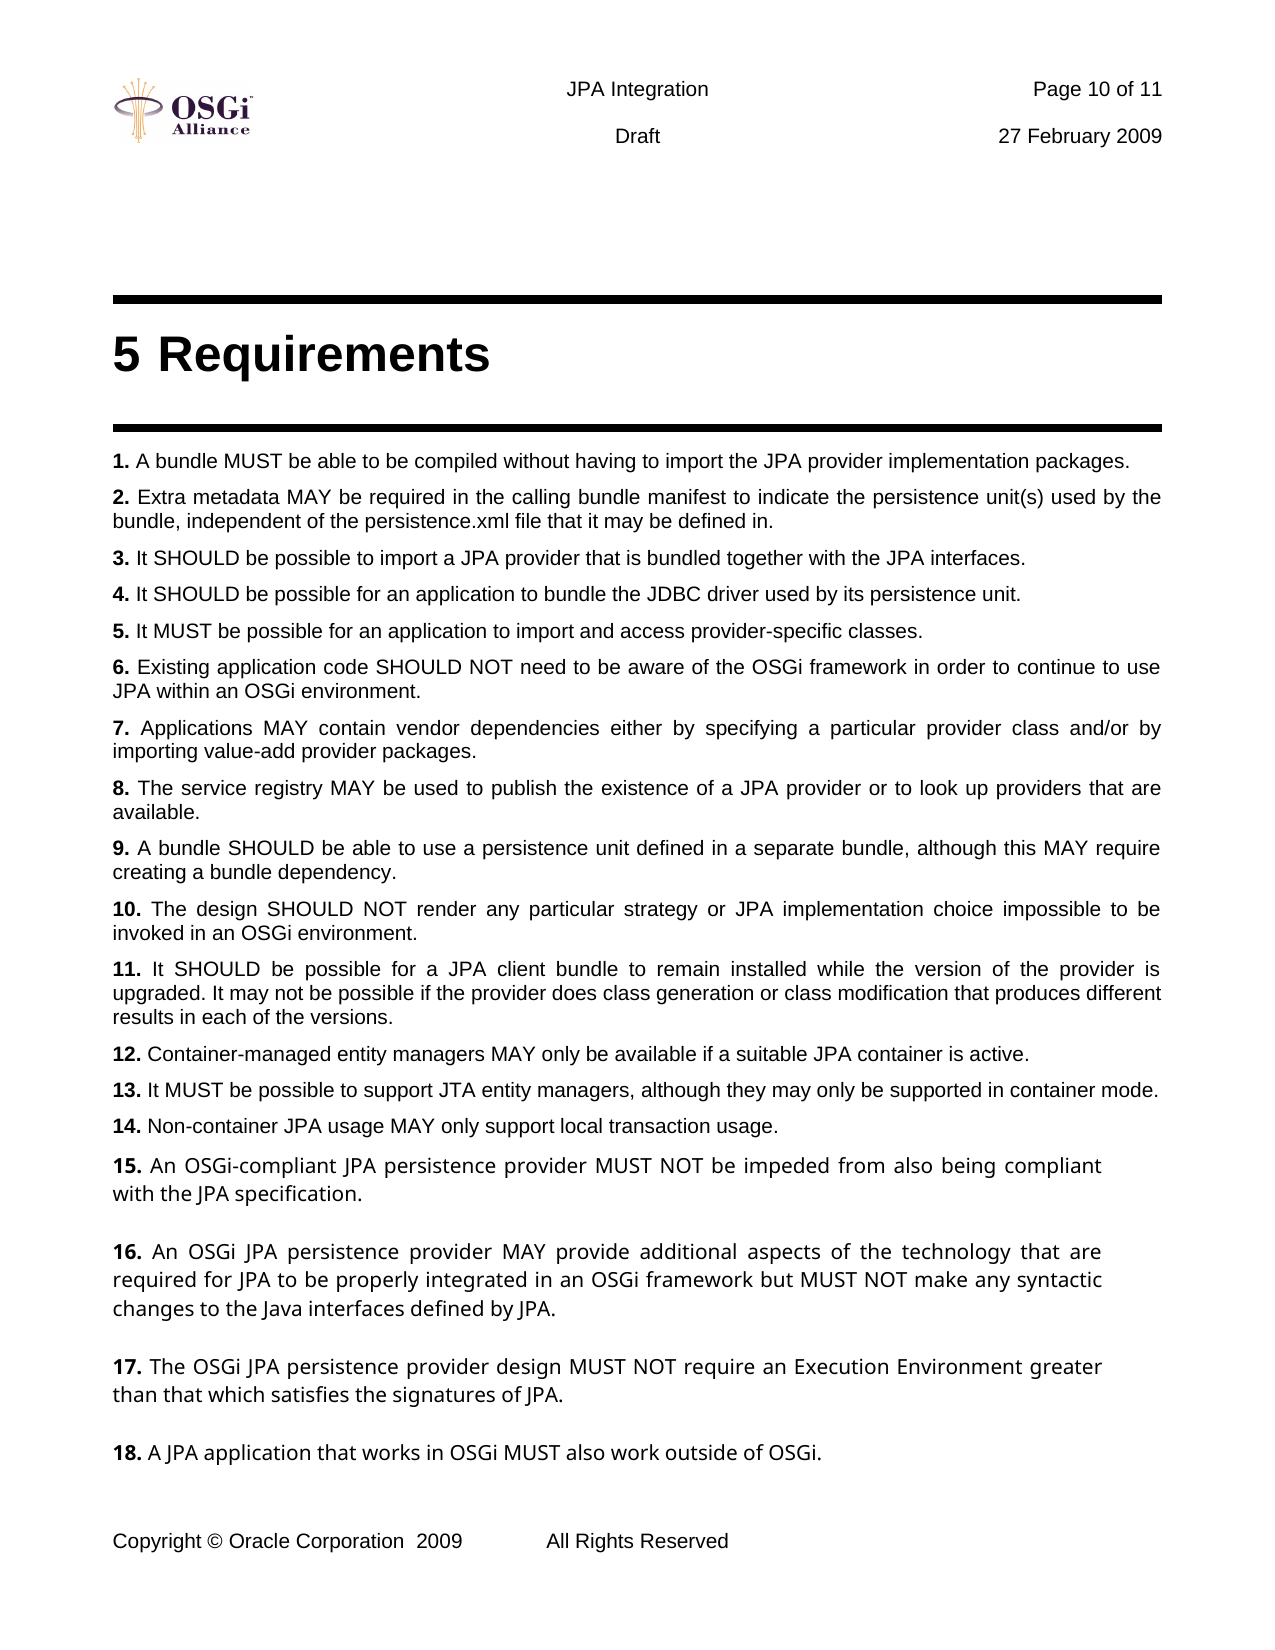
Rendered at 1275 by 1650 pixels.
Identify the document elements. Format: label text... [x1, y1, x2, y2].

text 9. A bundle SHOULD be able to use a persistence unit defined in a separate bundle, although this MAY require creating a bundle dependency. [112, 836, 1162, 884]
text 1. A bundle MUST be able to be compiled without having to import the JPA provider implementation packages. [112, 449, 1162, 473]
subtitle Requirements [112, 296, 1162, 432]
text 6. Existing application code SHOULD NOT need to be aware of the OSGi framework in order to continue to use JPA within an OSGi environment. [112, 655, 1162, 703]
text 8. The service registry MAY be used to publish the existence of a JPA provider or to look up providers that are available. [112, 776, 1162, 824]
text 12. Container-managed entity managers MAY only be available if a suitable JPA container is active. [112, 1041, 1162, 1065]
picture [114, 78, 254, 143]
text 16. An OSGi JPA persistence provider MAY provide additional aspects of the technology that are required for JPA to be properly integrated in an OSGi framework but MUST NOT make any syntactic changes to the Java interfaces defined by JPA. [112, 1237, 1103, 1322]
text 7. Applications MAY contain vendor dependencies either by specifying a particular provider class and/or by importing value-add provider packages. [112, 715, 1162, 763]
text 2. Extra metadata MAY be required in the calling bundle manifest to indicate the persistence unit(s) used by the bundle, independent of the persistence.xml file that it may be defined in. [112, 485, 1162, 533]
text 15. An OSGi-compliant JPA persistence provider MUST NOT be impeded from also being compliant with the JPA specification. [112, 1151, 1103, 1208]
text 18. A JPA application that works in OSGi MUST also work outside of OSGi. [112, 1438, 1103, 1467]
text 11. It SHOULD be possible for a JPA client bundle to remain installed while the version of the provider is upgraded. It may not be possible if the provider does class generation or class modification that produces different results in each of the versions. [112, 957, 1162, 1029]
text 10. The design SHOULD NOT render any particular strategy or JPA implementation choice impossible to be invoked in an OSGi environment. [112, 897, 1162, 944]
text 4. It SHOULD be possible for an application to bundle the JDBC driver used by its persistence unit. [112, 582, 1162, 606]
text 3. It SHOULD be possible to import a JPA provider that is bundled together with the JPA interfaces. [112, 546, 1162, 569]
text 5. It MUST be possible for an application to import and access provider-specific classes. [112, 618, 1162, 642]
text 14. Non-container JPA usage MAY only support local transaction usage. [112, 1114, 1162, 1138]
text 13. It MUST be possible to support JTA entity managers, although they may only be supported in container mode. [112, 1078, 1162, 1102]
text 17. The OSGi JPA persistence provider design MUST NOT require an Execution Environment greater than that which satisfies the signatures of JPA. [112, 1352, 1103, 1409]
